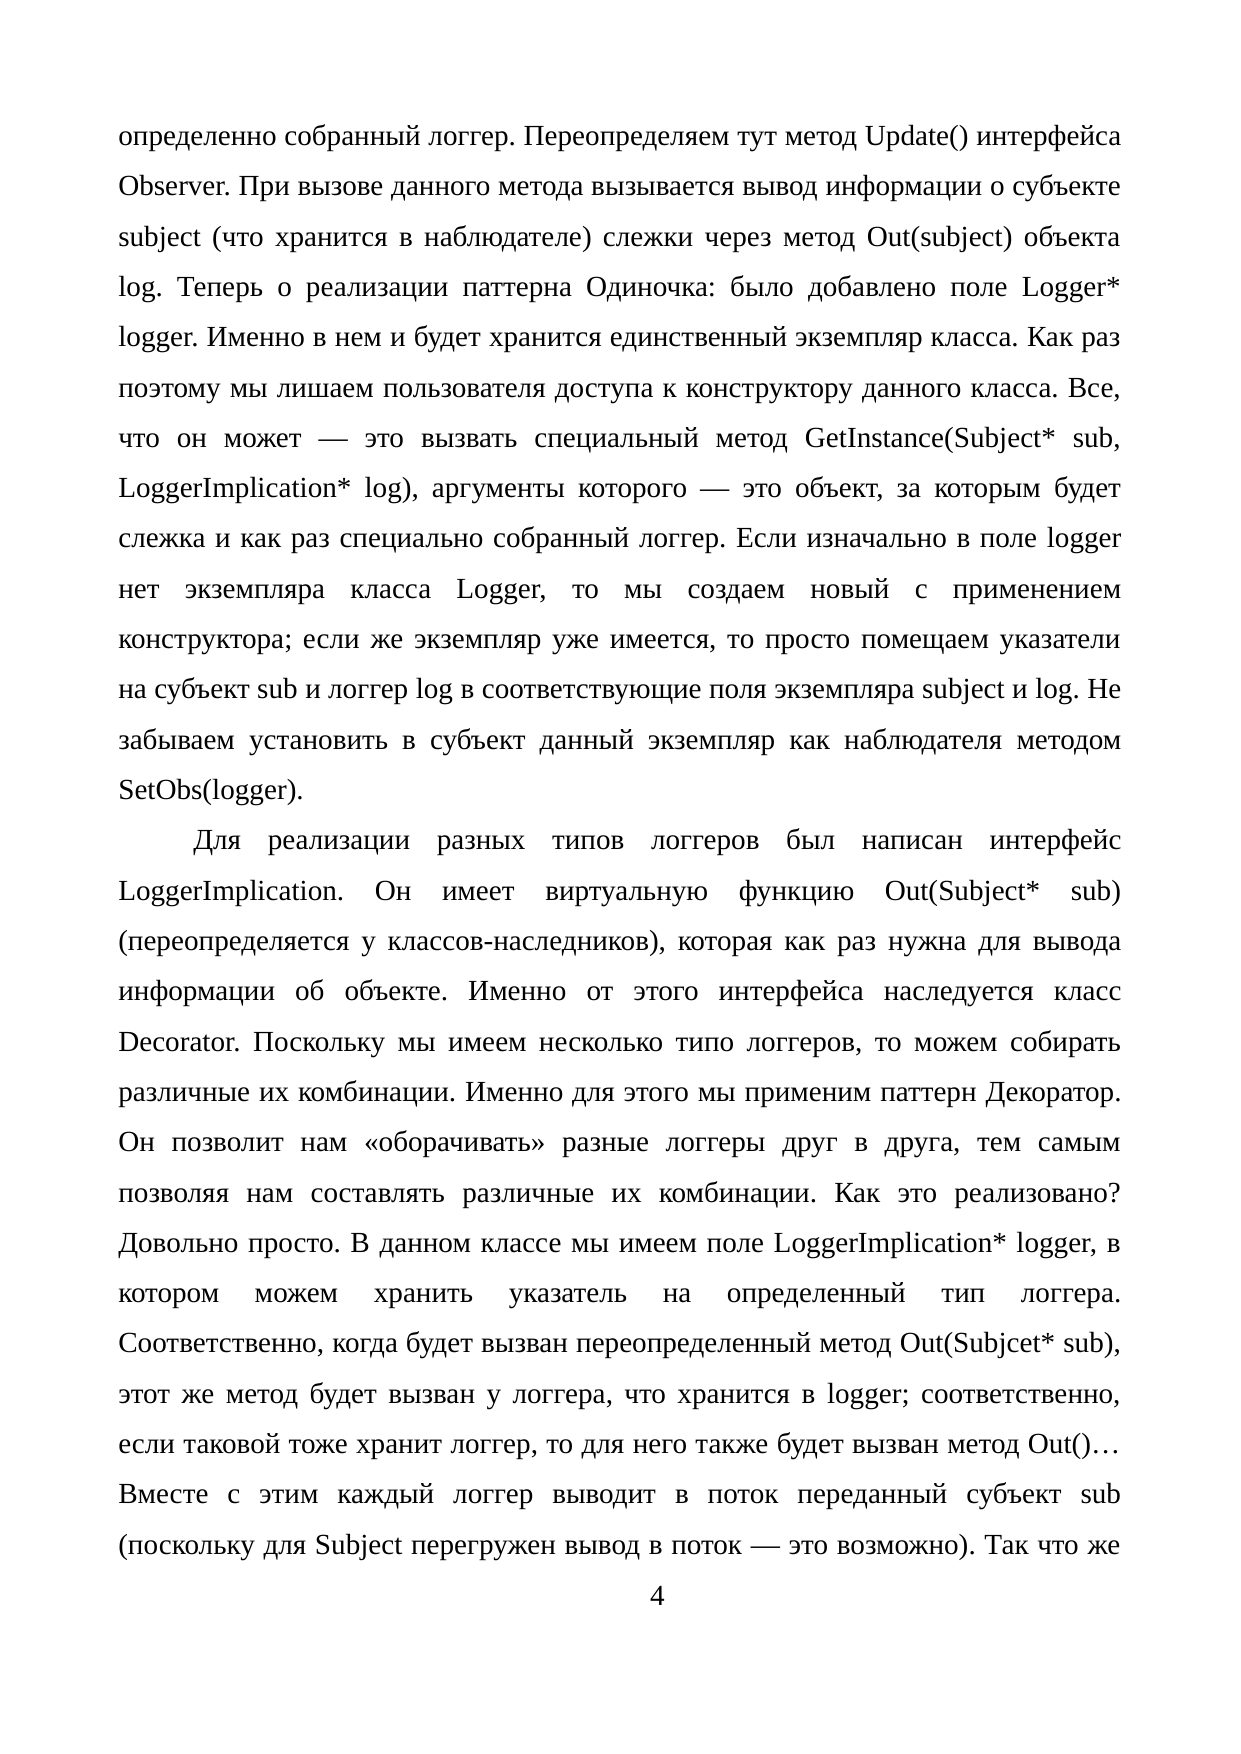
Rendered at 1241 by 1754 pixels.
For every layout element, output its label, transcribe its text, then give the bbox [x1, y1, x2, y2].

text Для реализации разных типов логгеров был написан интерфейс LoggerImplication. Он имеет виртуальную функцию Out(Subject* sub) (переопределяется у классов-наследников), которая как раз нужна для вывода информации об объекте. Именно от этого интерфейса наследуется класс Decorator. Поскольку мы имеем несколько типо логгеров, то можем собирать различные их комбинации. Именно для этого мы применим паттерн Декоратор. Он позволит нам «оборачивать» разные логгеры друг в друга, тем самым позволяя нам составлять различные их комбинации. Как это реализовано? Довольно просто. В данном классе мы имеем поле LoggerImplication* logger, в котором можем хранить указатель на определенный тип логгера. Соответственно, когда будет вызван переопределенный метод Out(Subjcet* sub), этот же метод будет вызван у логгера, что хранится в logger; соответственно, если таковой тоже хранит логгер, то для него также будет вызван метод Out()… Вместе с этим каждый логгер выводит в поток переданный субъект sub (поскольку для Subject перегружен вывод в поток — это возможно). Так что же [118, 822, 1122, 1560]
text определенно собранный логгер. Переопределяем тут метод Update() интерфейса Observer. При вызове данного метода вызывается вывод информации о субъекте subject (что хранится в наблюдателе) слежки через метод Out(subject) объекта log. Теперь о реализации паттерна Одиночка: было добавлено поле Logger* logger. Именно в нем и будет хранится единственный экземпляр класса. Как раз поэтому мы лишаем пользователя доступа к конструктору данного класса. Все, что он может — это вызвать специальный метод GetInstance(Subject* sub, LoggerImplication* log), аргументы которого — это объект, за которым будет слежка и как раз специально собранный логгер. Если изначально в поле logger нет экземпляра класса Logger, то мы создаем новый с применением конструктора; если же экземпляр уже имеется, то просто помещаем указатели на субъект sub и логгер log в соответствующие поля экземпляра subject и log. Не забываем установить в субъект данный экземпляр как наблюдателя методом SetObs(logger). [118, 118, 1122, 806]
